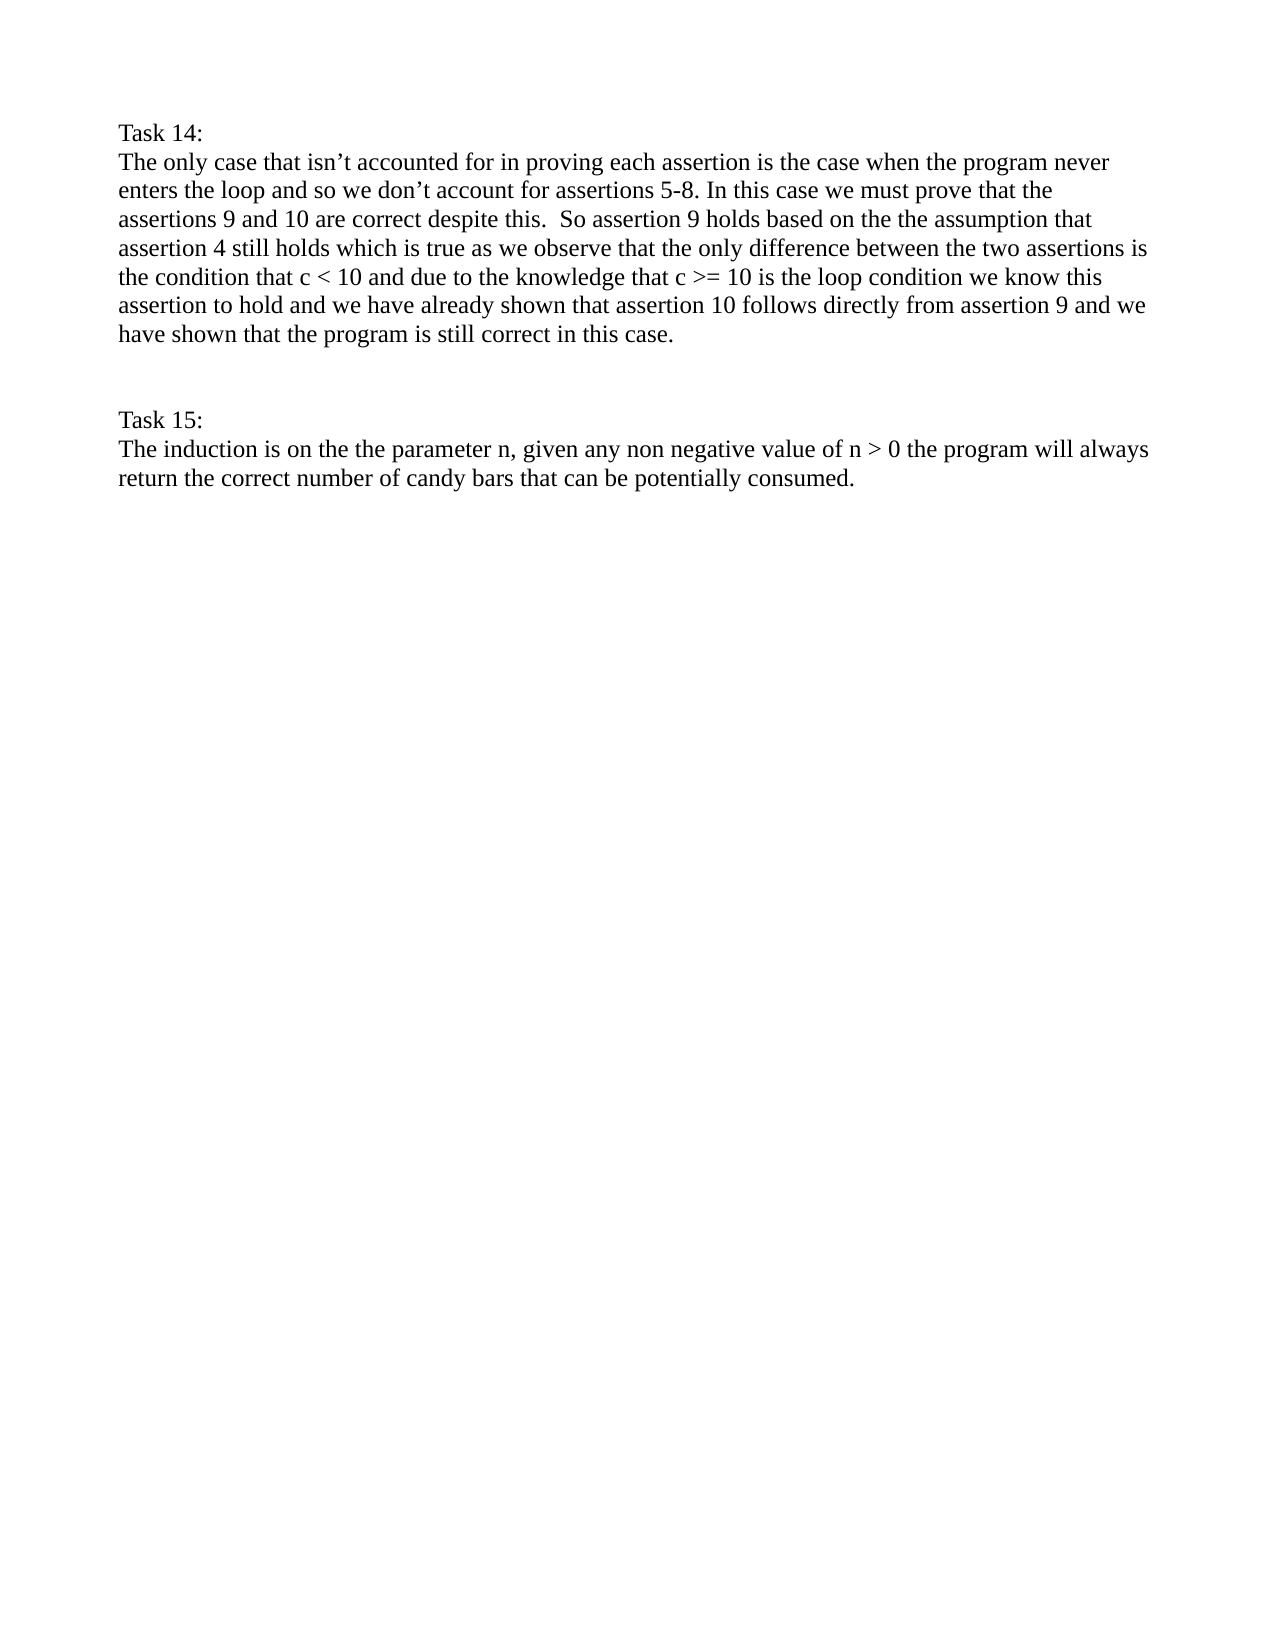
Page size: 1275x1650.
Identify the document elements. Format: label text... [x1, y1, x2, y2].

text The induction is on the the parameter n, given any non negative value of n > 0 the program will always return the correct number of candy bars that can be potentially consumed. [118, 434, 1157, 492]
text The only case that isn’t accounted for in proving each assertion is the case when the program never enters the loop and so we don’t account for assertions 5-8. In this case we must prove that the assertions 9 and 10 are correct despite this. So assertion 9 holds based on the the assumption that assertion 4 still holds which is true as we observe that the only difference between the two assertions is the condition that c < 10 and due to the knowledge that c >= 10 is the loop condition we know this assertion to hold and we have already shown that assertion 10 follows directly from assertion 9 and we have shown that the program is still correct in this case. [118, 147, 1157, 348]
text Task 15: [118, 406, 1157, 434]
text Task 14: [118, 118, 1157, 147]
